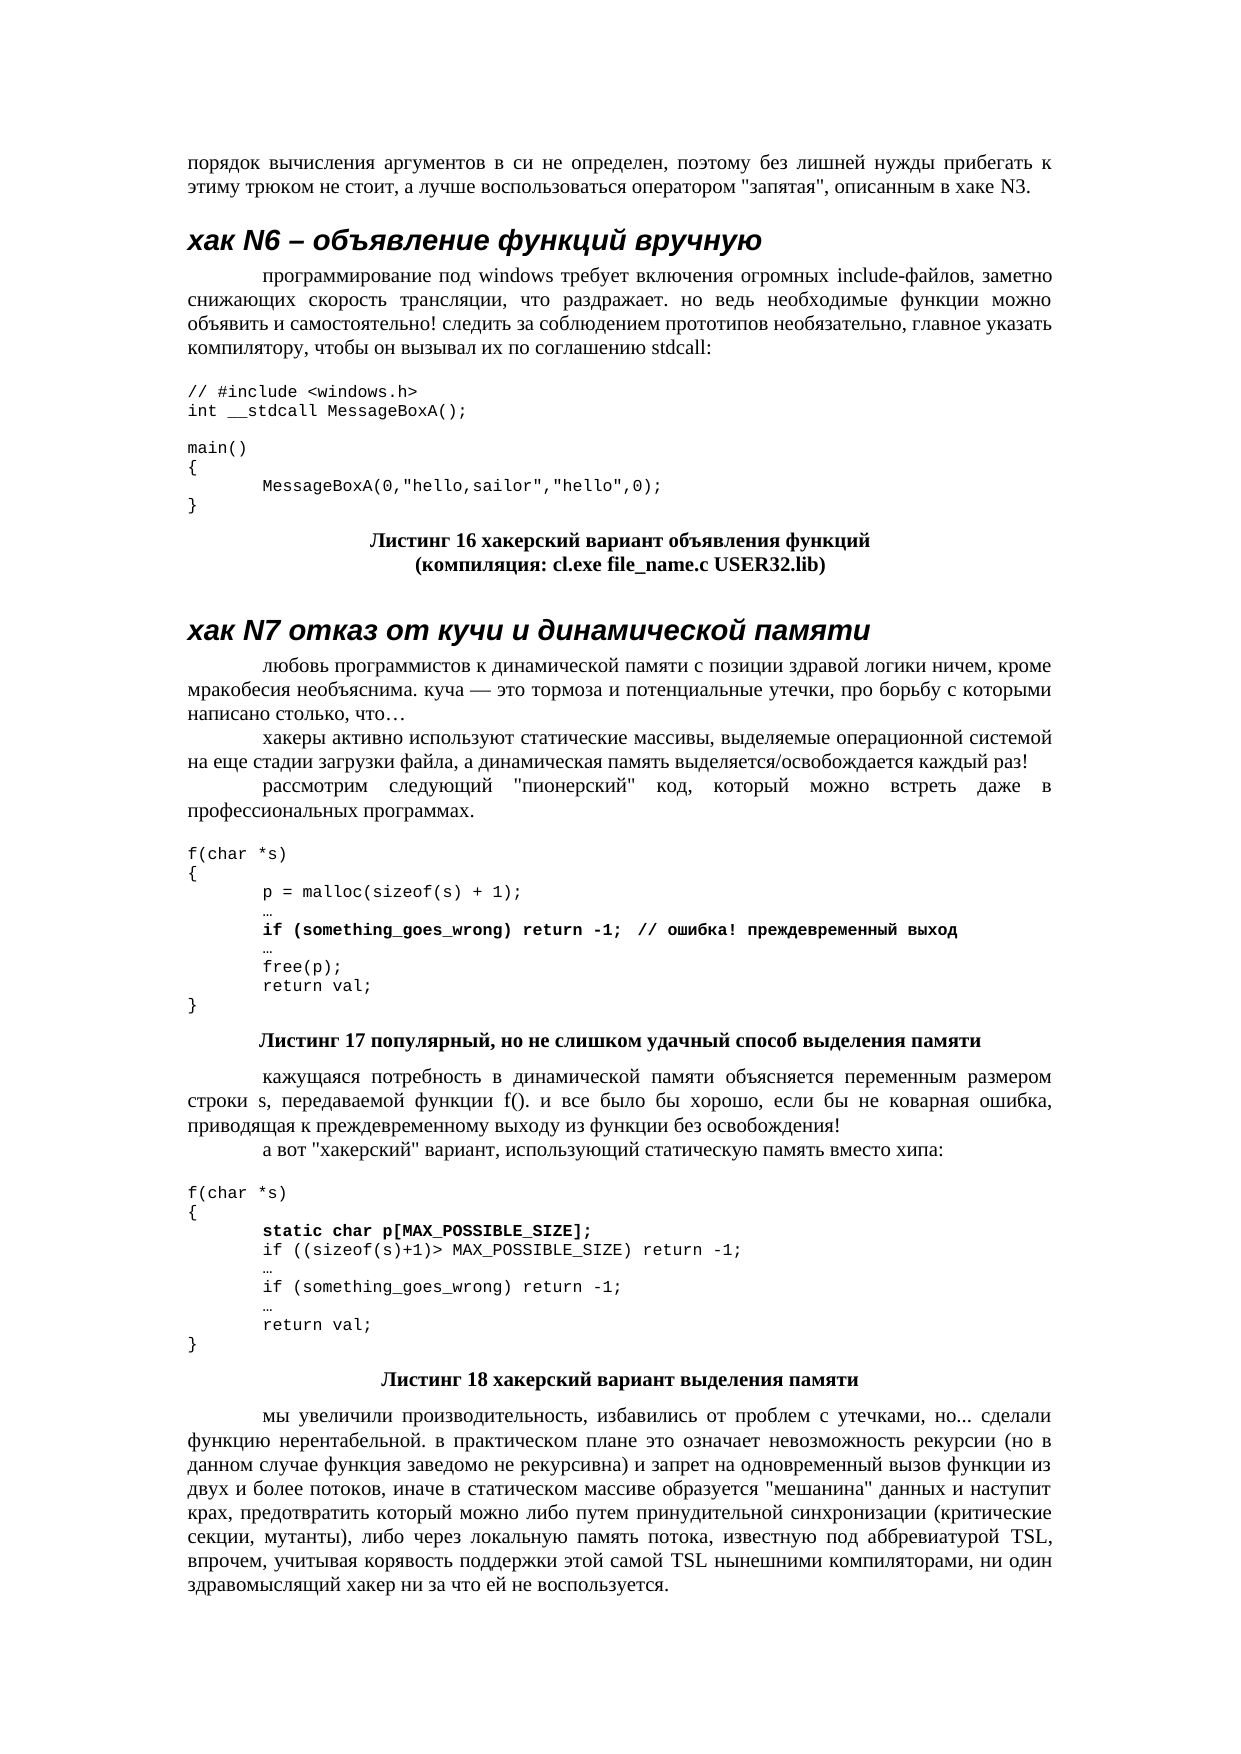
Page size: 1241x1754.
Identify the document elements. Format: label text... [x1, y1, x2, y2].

text программирование под windows требует включения огромных include-файлов, заметно снижающих скорость трансляции, что раздражает. но ведь необходимые функции можно объявить и самостоятельно! следить за соблюдением прототипов необязательно, главное указать компилятору, чтобы он вызывал их по соглашению stdcall: [187, 263, 1053, 359]
text любовь программистов к динамической памяти с позиции здравой логики ничем, кроме мракобесия необъяснима. куча — это тормоза и потенциальные утечки, про борьбу с которыми написано столько, что… [187, 653, 1053, 725]
text main() [187, 440, 1053, 459]
text f(char *s) [187, 1185, 1053, 1203]
text рассмотрим следующий "пионерский" код, который можно встреть даже в профессиональных программах. [187, 773, 1053, 822]
text // #include <windows.h> [187, 383, 1053, 402]
text порядок вычисления аргументов в си не определен, поэтому без лишней нужды прибегать к этиму трюком не стоит, а лучше воспользоваться оператором "запятая", описанным в хаке N3. [187, 150, 1053, 198]
text return val; [187, 978, 1053, 996]
text … [187, 902, 1053, 921]
text p = malloc(sizeof(s) + 1); [187, 883, 1053, 902]
text { [187, 864, 1053, 883]
text а вот "хакерский" вариант, использующий статическую память вместо хипа: [187, 1137, 1053, 1161]
text } [187, 496, 1053, 515]
text int __stdcall MessageBoxA(); [187, 402, 1053, 421]
text if (something_goes_wrong) return -1; [187, 1279, 1053, 1298]
text Листинг 16 хакерский вариант объявления функций (компиляция: cl.exe file_name.c USER32.lib) [187, 528, 1053, 576]
text if ((sizeof(s)+1)> MAX_POSSIBLE_SIZE) return -1; [187, 1241, 1053, 1260]
text } [187, 1336, 1053, 1354]
subtitle хак N6 – объявление функций вручную [187, 223, 1053, 257]
text … [187, 1298, 1053, 1317]
text Листинг 17 популярный, но не слишком удачный способ выделения памяти [187, 1028, 1053, 1052]
text free(p); [187, 959, 1053, 978]
text static char p[MAX_POSSIBLE_SIZE]; [187, 1222, 1053, 1241]
text … [187, 1260, 1053, 1279]
text f(char *s) [187, 846, 1053, 864]
subtitle хак N7 отказ от кучи и динамической памяти [187, 613, 1053, 647]
text … [187, 940, 1053, 959]
text Листинг 18 хакерский вариант выделения памяти [187, 1367, 1053, 1391]
text MessageBoxA(0,"hello,sailor","hello",0); [187, 477, 1053, 496]
text { [187, 459, 1053, 477]
text кажущаяся потребность в динамической памяти объясняется переменным размером строки s, передаваемой функции f(). и все было бы хорошо, если бы не коварная ошибка, приводящая к преждевременному выходу из функции без освобождения! [187, 1064, 1053, 1137]
text { [187, 1203, 1053, 1222]
text мы увеличили производительность, избавились от проблем с утечками, но... сделали функцию нерентабельной. в практическом плане это означает невозможность рекурсии (но в данном случае функция заведомо не рекурсивна) и запрет на одновременный вызов функции из двух и более потоков, иначе в статическом массиве образуется "мешанина" данных и наступит крах, предотвратить который можно либо путем принудительной синхронизации (критические секции, мутанты), либо через локальную память потока, известную под аббревиатурой TSL, впрочем, учитывая корявость поддержки этой самой TSL нынешними компиляторами, ни один здравомыслящий хакер ни за что ей не воспользуется. [187, 1403, 1053, 1596]
text } [187, 996, 1053, 1015]
text хакеры активно используют статические массивы, выделяемые операционной системой на еще стадии загрузки файла, а динамическая память выделяется/освобождается каждый раз! [187, 725, 1053, 773]
text return val; [187, 1317, 1053, 1336]
text if (something_goes_wrong) return -1; // ошибка! преждевременный выход [187, 921, 1053, 940]
